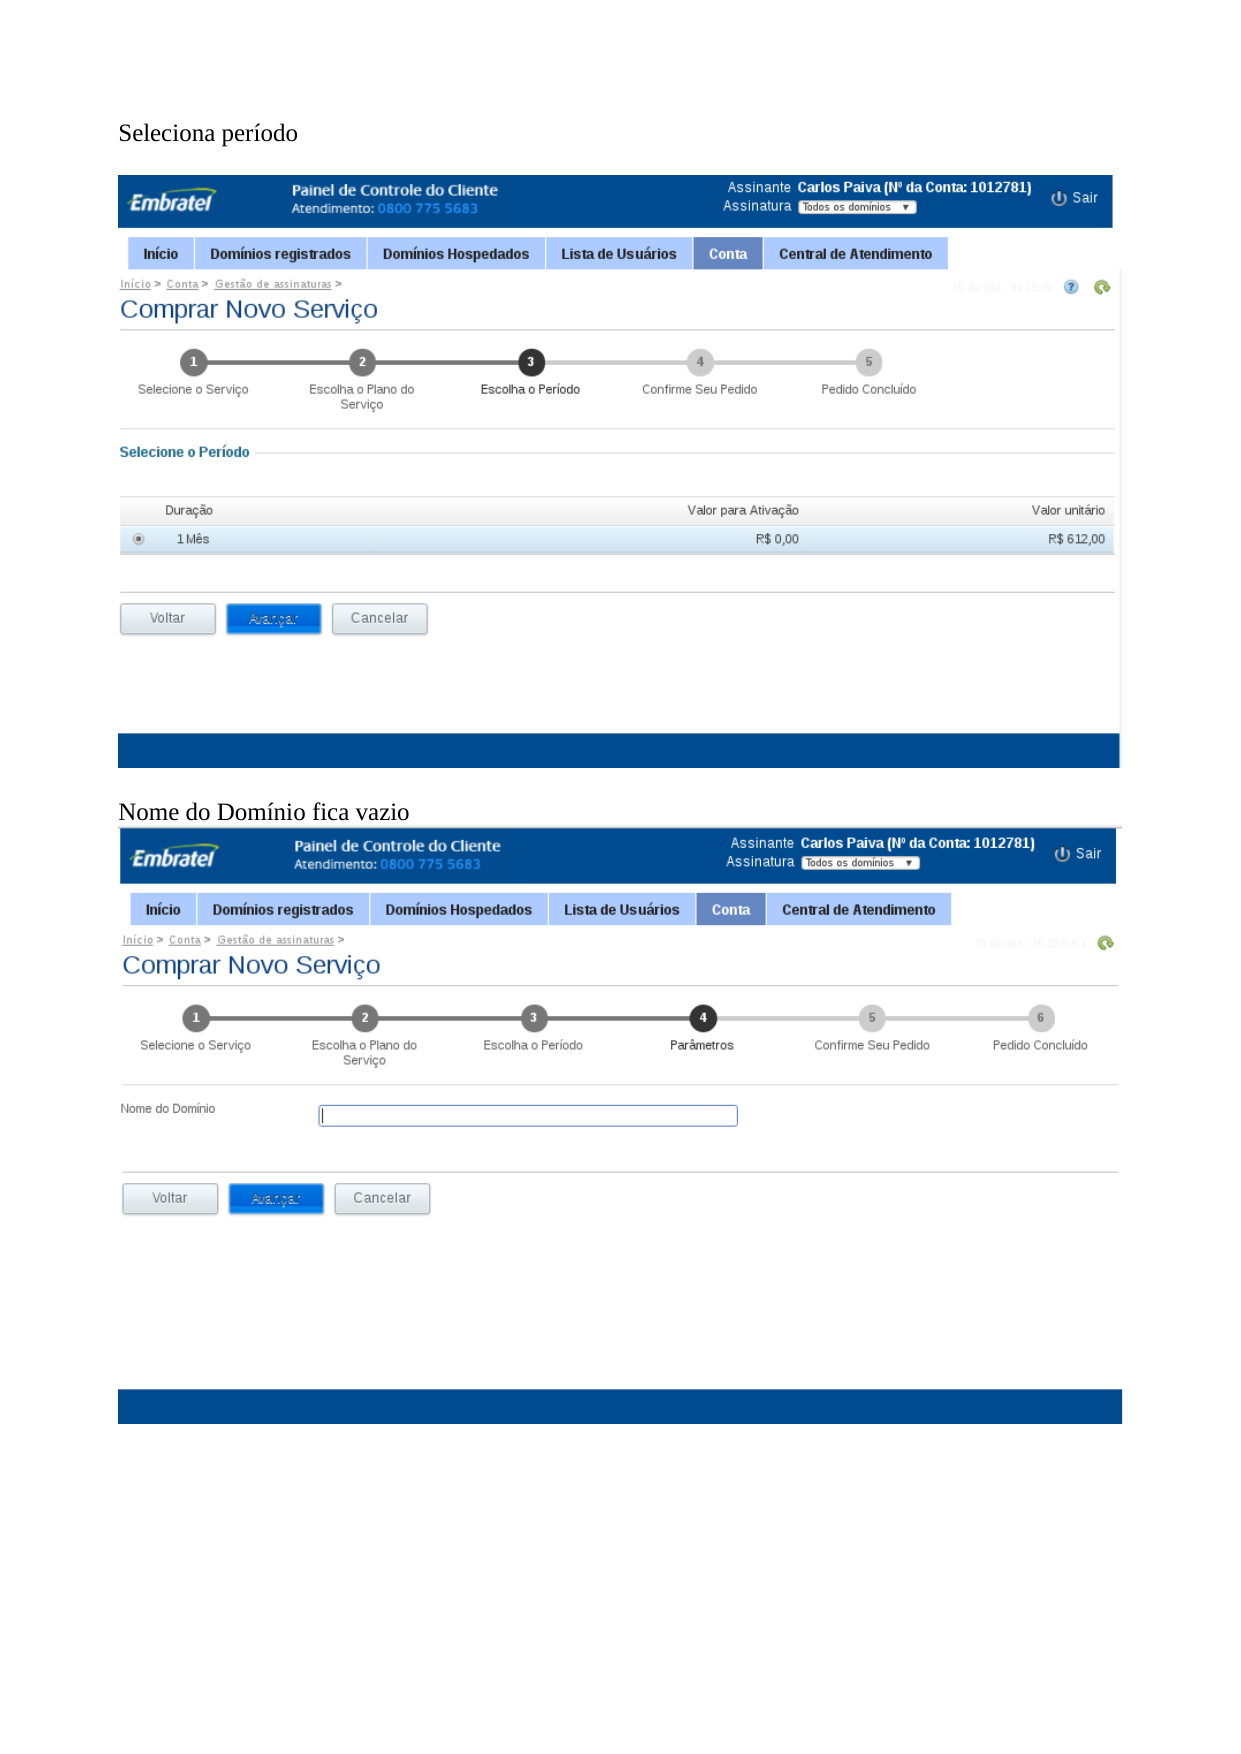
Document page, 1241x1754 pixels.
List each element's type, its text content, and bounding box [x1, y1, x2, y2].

picture [118, 825, 1123, 1424]
text Seleciona período [118, 118, 1122, 147]
picture [118, 175, 1123, 768]
text Nome do Domínio fica vazio [118, 797, 1122, 825]
